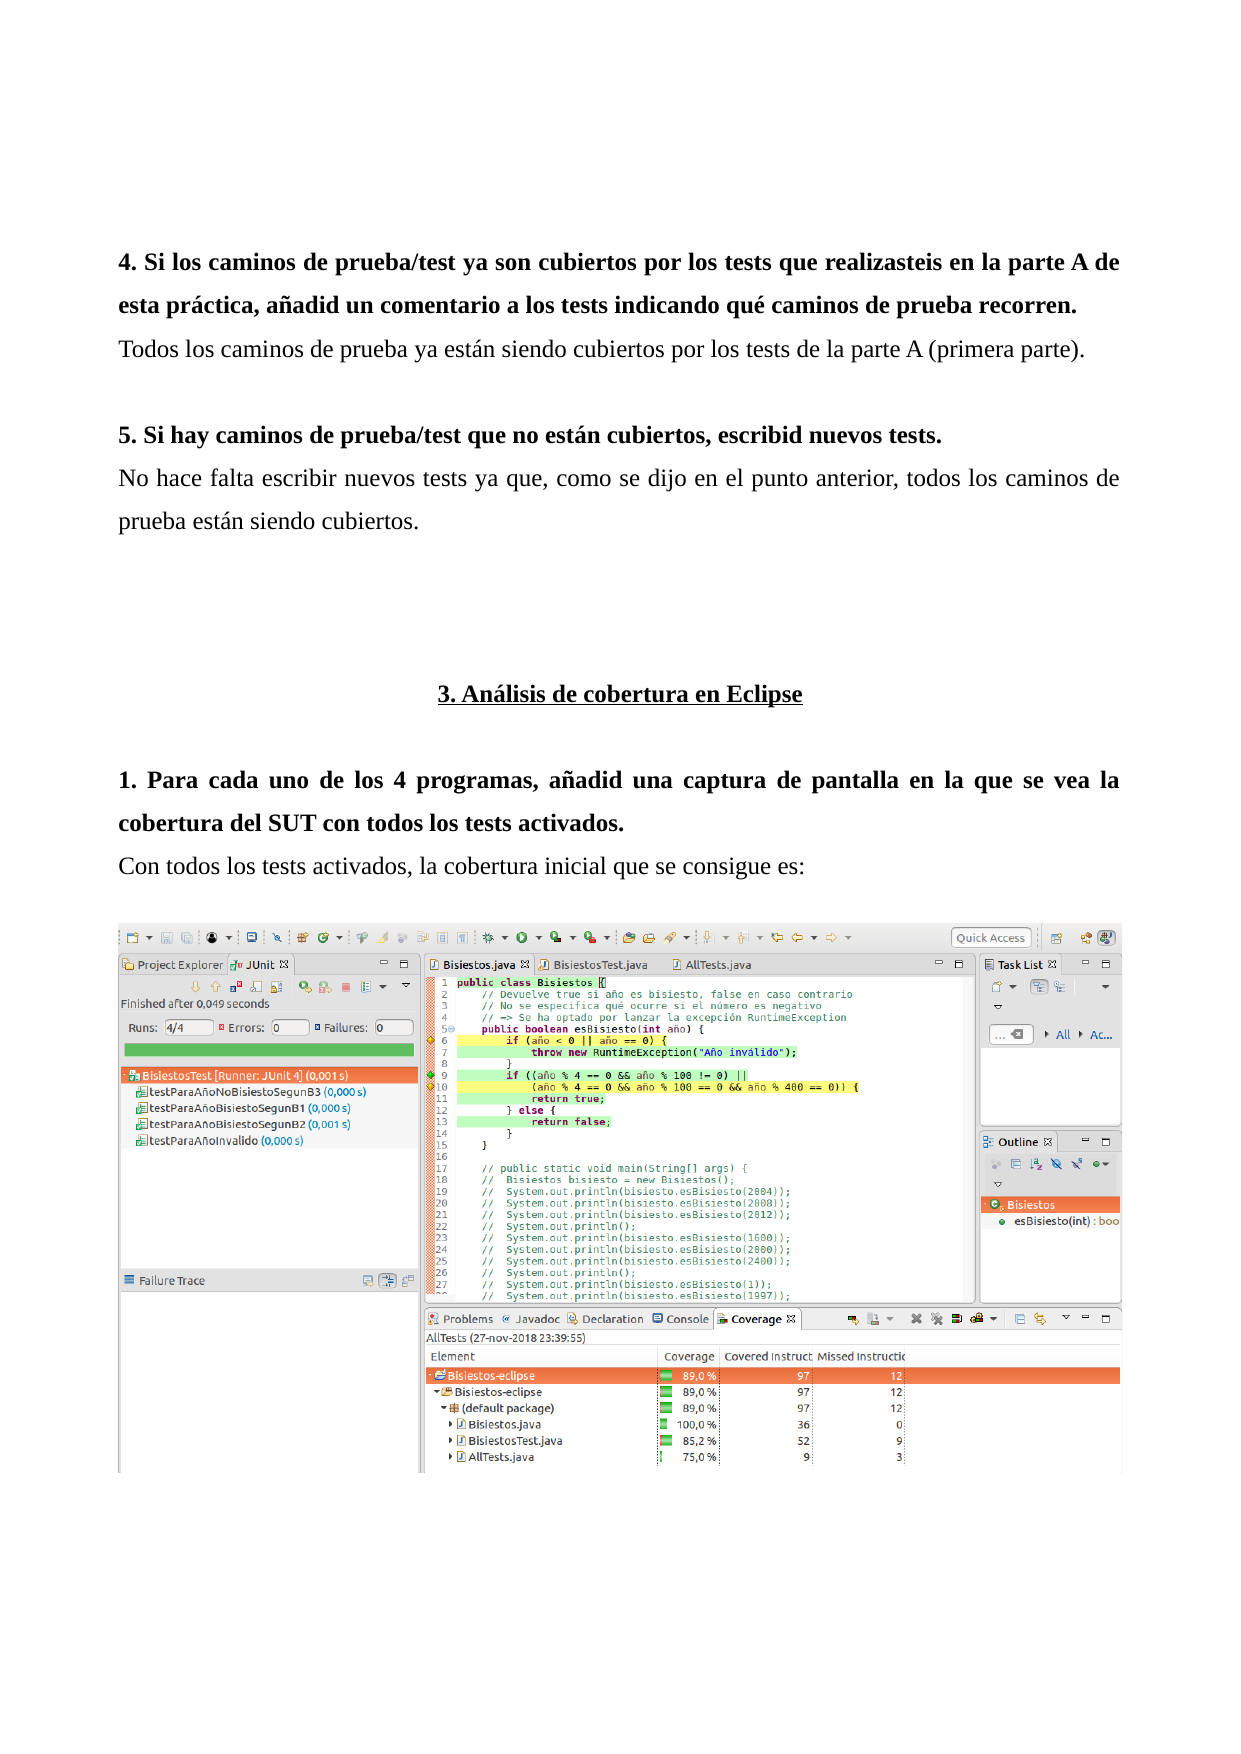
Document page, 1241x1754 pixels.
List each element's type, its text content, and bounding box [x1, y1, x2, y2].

text 4. Si los caminos de prueba/test ya son cubiertos por los tests que realizasteis en la parte A de esta práctica, añadid un comentario a los tests indicando qué caminos de prueba recorren. [118, 247, 1122, 319]
text 5. Si hay caminos de prueba/test que no están cubiertos, escribid nuevos tests. [118, 420, 1122, 449]
picture [118, 923, 1123, 1473]
text Todos los caminos de prueba ya están siendo cubiertos por los tests de la parte A (primera parte). [118, 334, 1122, 362]
text Con todos los tests activados, la cobertura inicial que se consigue es: [118, 851, 1122, 880]
text No hace falta escribir nuevos tests ya que, como se dijo en el punto anterior, todos los caminos de prueba están siendo cubiertos. [118, 463, 1122, 535]
text 3. Análisis de cobertura en Eclipse [118, 679, 1122, 707]
text 1. Para cada uno de los 4 programas, añadid una captura de pantalla en la que se vea la cobertura del SUT con todos los tests activados. [118, 765, 1122, 837]
